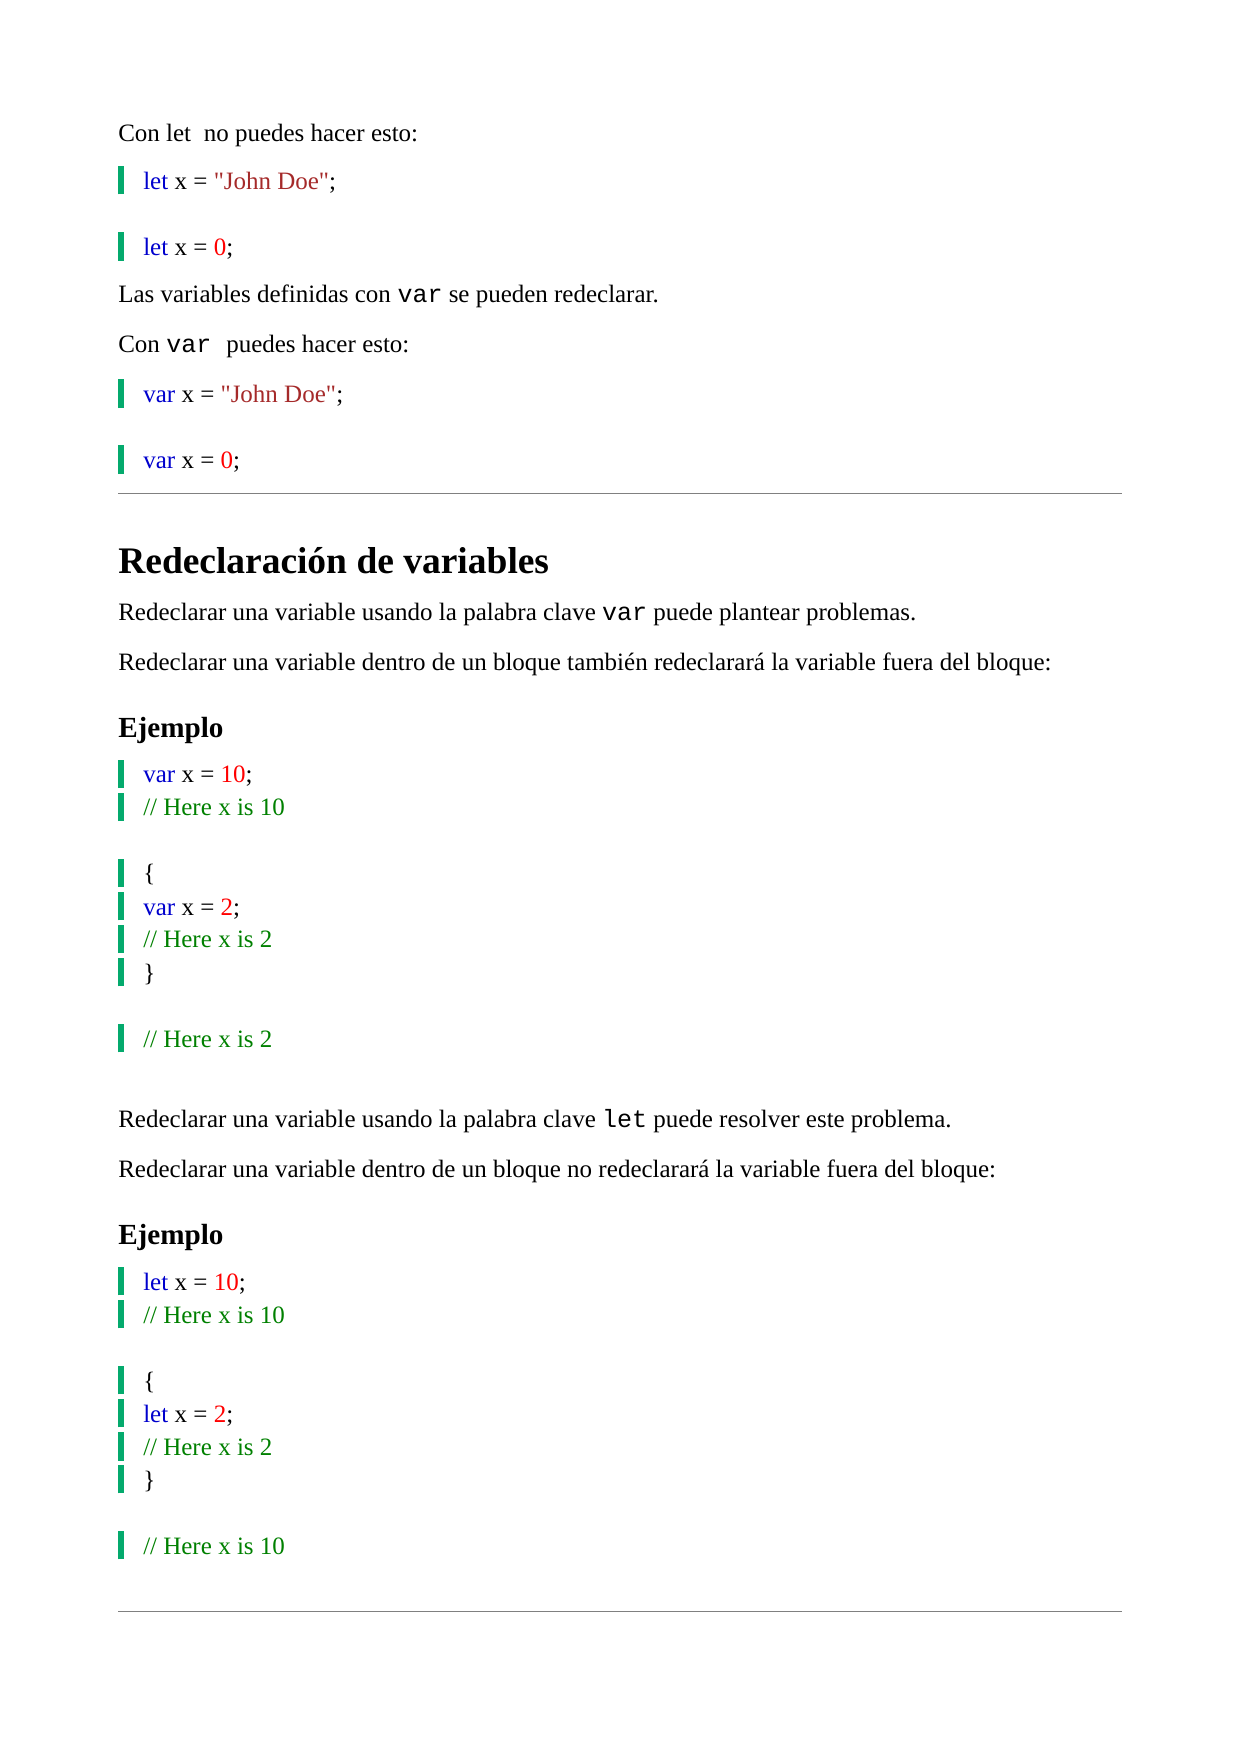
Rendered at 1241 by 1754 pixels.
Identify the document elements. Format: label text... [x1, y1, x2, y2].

text Las variables definidas con var se pueden redeclarar. [118, 279, 1122, 310]
text let x = 10; // Here x is 10 { let x = 2; // Here x is 2 } // Here x is 10 [118, 1267, 1122, 1559]
text Redeclarar una variable dentro de un bloque no redeclarará la variable fuera del bloque: [118, 1154, 1122, 1183]
text var x = "John Doe"; var x = 0; [118, 379, 1122, 474]
text let x = "John Doe"; let x = 0; [118, 166, 1122, 261]
text Con let no puedes hacer esto: [118, 118, 1122, 147]
subtitle Ejemplo [118, 710, 1122, 744]
text Redeclarar una variable usando la palabra clave let puede resolver este problema. [118, 1104, 1122, 1135]
text Con var puedes hacer esto: [118, 329, 1122, 360]
text var x = 10; // Here x is 10 { var x = 2; // Here x is 2 } // Here x is 2 [118, 759, 1122, 1052]
text Redeclarar una variable dentro de un bloque también redeclarará la variable fuera del bloque: [118, 647, 1122, 676]
text Redeclarar una variable usando la palabra clave var puede plantear problemas. [118, 597, 1122, 628]
subtitle Redeclaración de variables [118, 538, 1122, 581]
subtitle Ejemplo [118, 1217, 1122, 1251]
